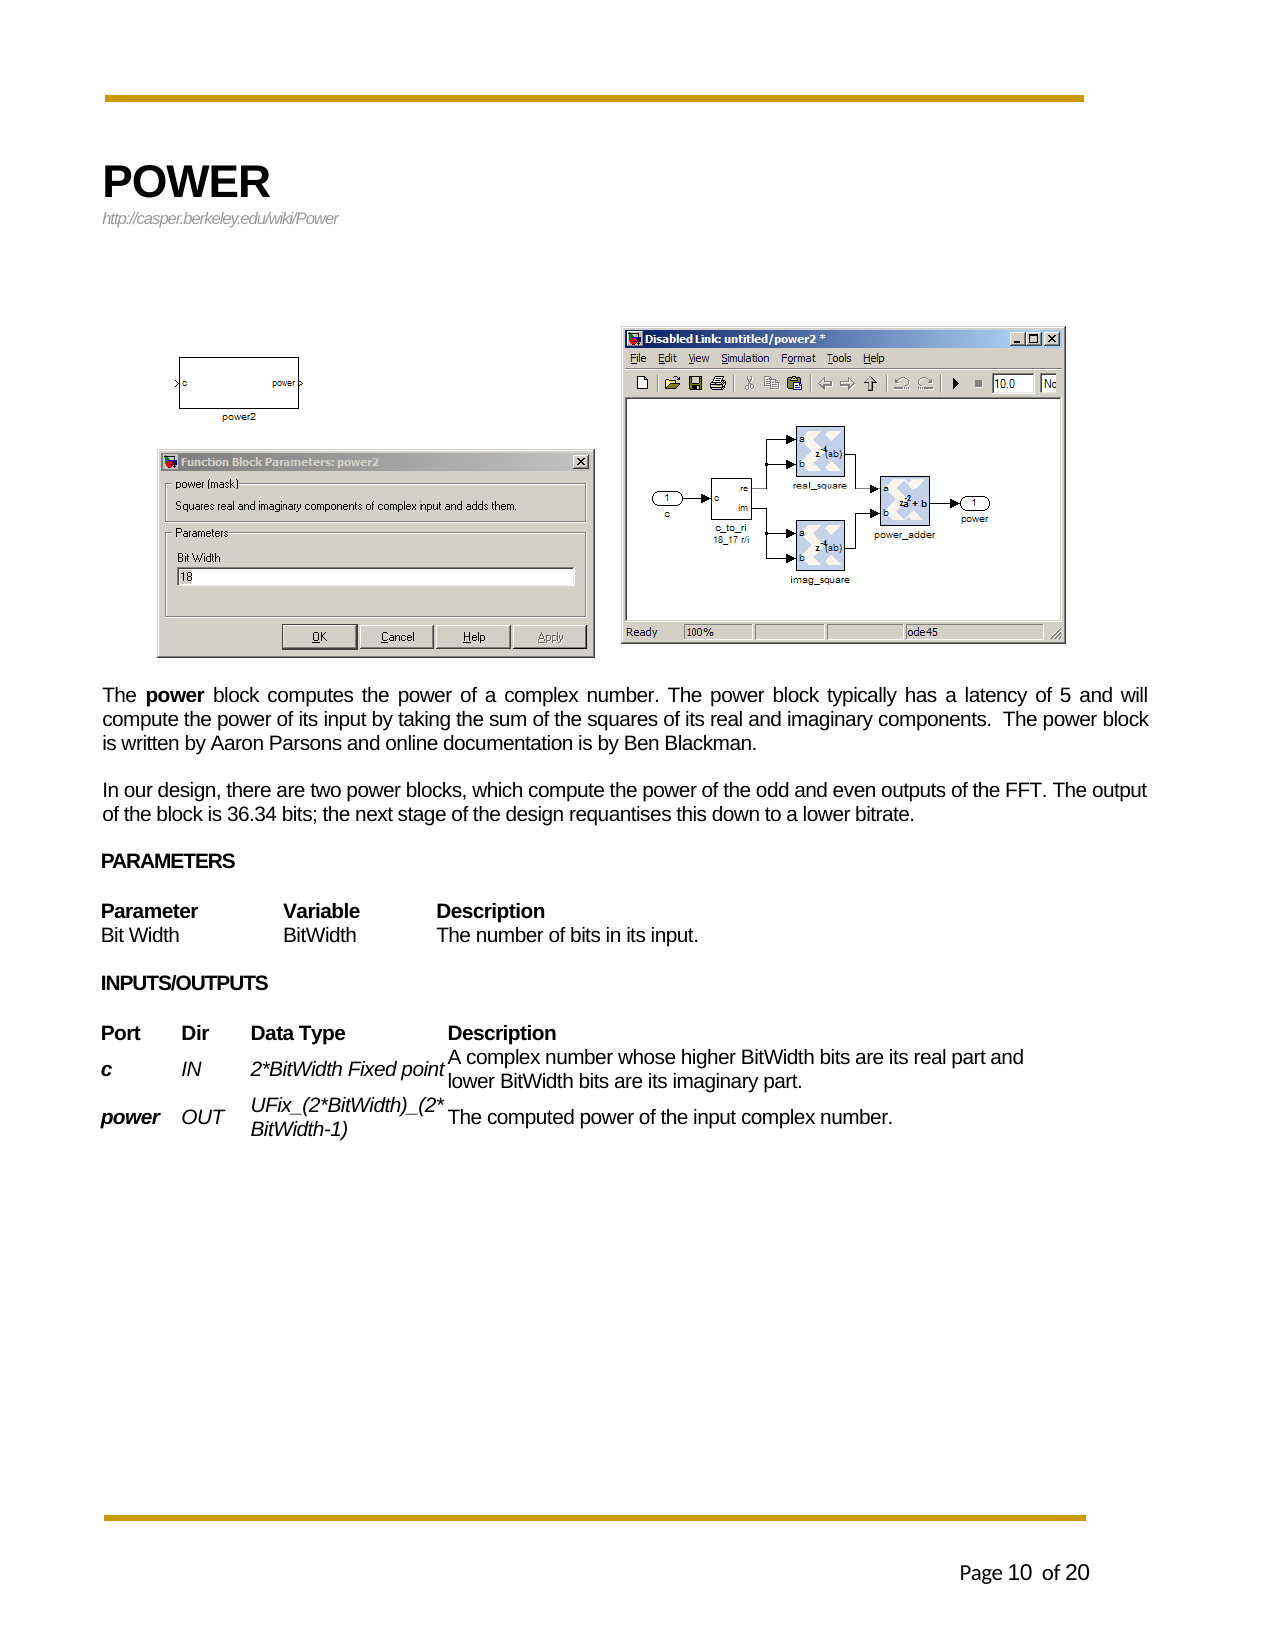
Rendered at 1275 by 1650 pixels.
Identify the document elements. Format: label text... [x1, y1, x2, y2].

table_header Description [436, 899, 1035, 923]
table_cell power [101, 1093, 181, 1141]
table_cell OUT [181, 1093, 250, 1141]
picture [147, 297, 1103, 682]
table_header Variable [283, 899, 436, 923]
table_cell Bit Width [101, 923, 283, 947]
table_cell The computed power of the input complex number. [447, 1093, 1032, 1141]
subtitle INPUTS/OUTPUTS [101, 971, 1062, 995]
table_header Dir [181, 1021, 250, 1045]
text In our design, there are two power blocks, which compute the power of the odd and even outputs of the FFT. The output of the block is 36.34 bits; the next stage of the design requantises this down to a lower bitrate. [102, 778, 1149, 826]
table_header Port [101, 1021, 181, 1045]
table_cell c [101, 1045, 181, 1093]
table_cell 2*BitWidth Fixed point [250, 1045, 447, 1093]
table_cell The number of bits in its input. [436, 923, 1035, 947]
subtitle POWER http://casper.berkeley.edu/wiki/Power [102, 155, 1149, 228]
table_cell IN [181, 1045, 250, 1093]
subtitle PARAMETERS [101, 849, 1062, 873]
table_cell UFix_(2*BitWidth)_(2*BitWidth-1) [250, 1093, 447, 1141]
table_header Data Type [250, 1021, 447, 1045]
table_header Parameter [101, 899, 283, 923]
text The power block computes the power of a complex number. The power block typically has a latency of 5 and will compute the power of its input by taking the sum of the squares of its real and imaginary components. The power block is written by Aaron Parsons and online documentation is by Ben Blackman. [102, 283, 1149, 755]
table_cell A complex number whose higher BitWidth bits are its real part and lower BitWidth bits are its imaginary part. [447, 1045, 1032, 1093]
table_cell BitWidth [283, 923, 436, 947]
table_header Description [447, 1021, 1032, 1045]
